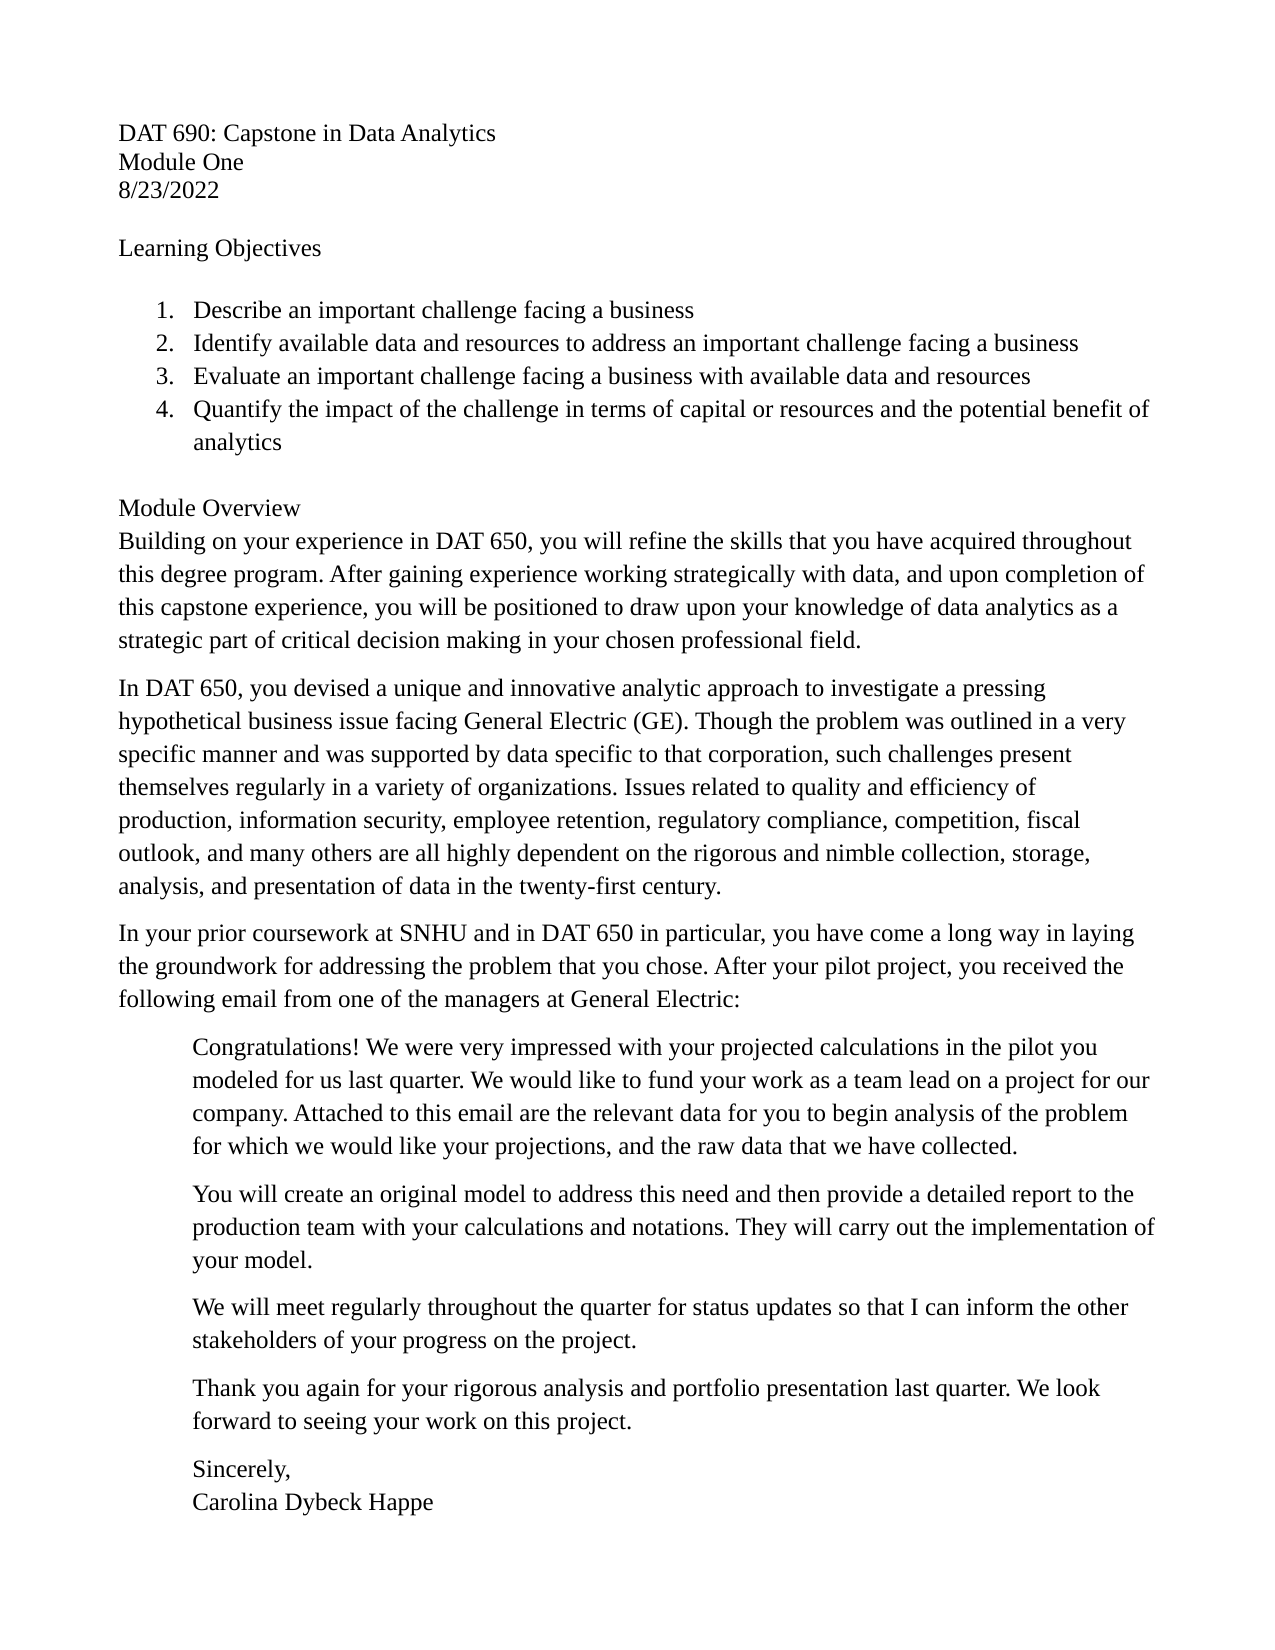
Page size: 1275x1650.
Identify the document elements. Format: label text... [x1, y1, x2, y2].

list Identify available data and resources to address an important challenge facing a business [156, 328, 1157, 357]
text You will create an original model to address this need and then provide a detailed report to the production team with your calculations and notations. They will carry out the implementation of your model. [192, 1179, 1157, 1273]
text Sincerely, Carolina Dybeck Happe [192, 1454, 1157, 1515]
list Quantify the impact of the challenge in terms of capital or resources and the potential benefit of analytics [156, 394, 1157, 456]
text In DAT 650, you devised a unique and innovative analytic approach to investigate a pressing hypothetical business issue facing General Electric (GE). Though the problem was outlined in a very specific manner and was supported by data specific to that corporation, such challenges present themselves regularly in a variety of organizations. Issues related to quality and efficiency of production, information security, employee retention, regulatory compliance, competition, fiscal outlook, and many others are all highly dependent on the rigorous and nimble collection, storage, analysis, and presentation of data in the twenty-first century. [118, 673, 1157, 899]
list Describe an important challenge facing a business [156, 295, 1157, 324]
list Evaluate an important challenge facing a business with available data and resources [156, 361, 1157, 390]
text Module Overview [118, 493, 1157, 522]
text Module One [118, 147, 1157, 176]
text Congratulations! We were very impressed with your projected calculations in the pilot you modeled for us last quarter. We would like to fund your work as a team lead on a project for our company. Attached to this email are the relevant data for you to begin analysis of the problem for which we would like your projections, and the raw data that we have collected. [192, 1032, 1157, 1160]
text DAT 690: Capstone in Data Analytics [118, 118, 1157, 147]
text Building on your experience in DAT 650, you will refine the skills that you have acquired throughout this degree program. After gaining experience working strategically with data, and upon completion of this capstone experience, you will be positioned to draw upon your knowledge of data analytics as a strategic part of critical decision making in your chosen professional field. [118, 526, 1157, 654]
text Learning Objectives [118, 233, 1157, 262]
text We will meet regularly throughout the quarter for status updates so that I can inform the other stakeholders of your progress on the project. [192, 1292, 1157, 1354]
text In your prior coursework at SNHU and in DAT 650 in particular, you have come a long way in laying the groundwork for addressing the problem that you chose. After your pilot project, you received the following email from one of the managers at General Electric: [118, 918, 1157, 1013]
text Thank you again for your rigorous analysis and portfolio presentation last quarter. We look forward to seeing your work on this project. [192, 1373, 1157, 1435]
text 8/23/2022 [118, 176, 1157, 204]
